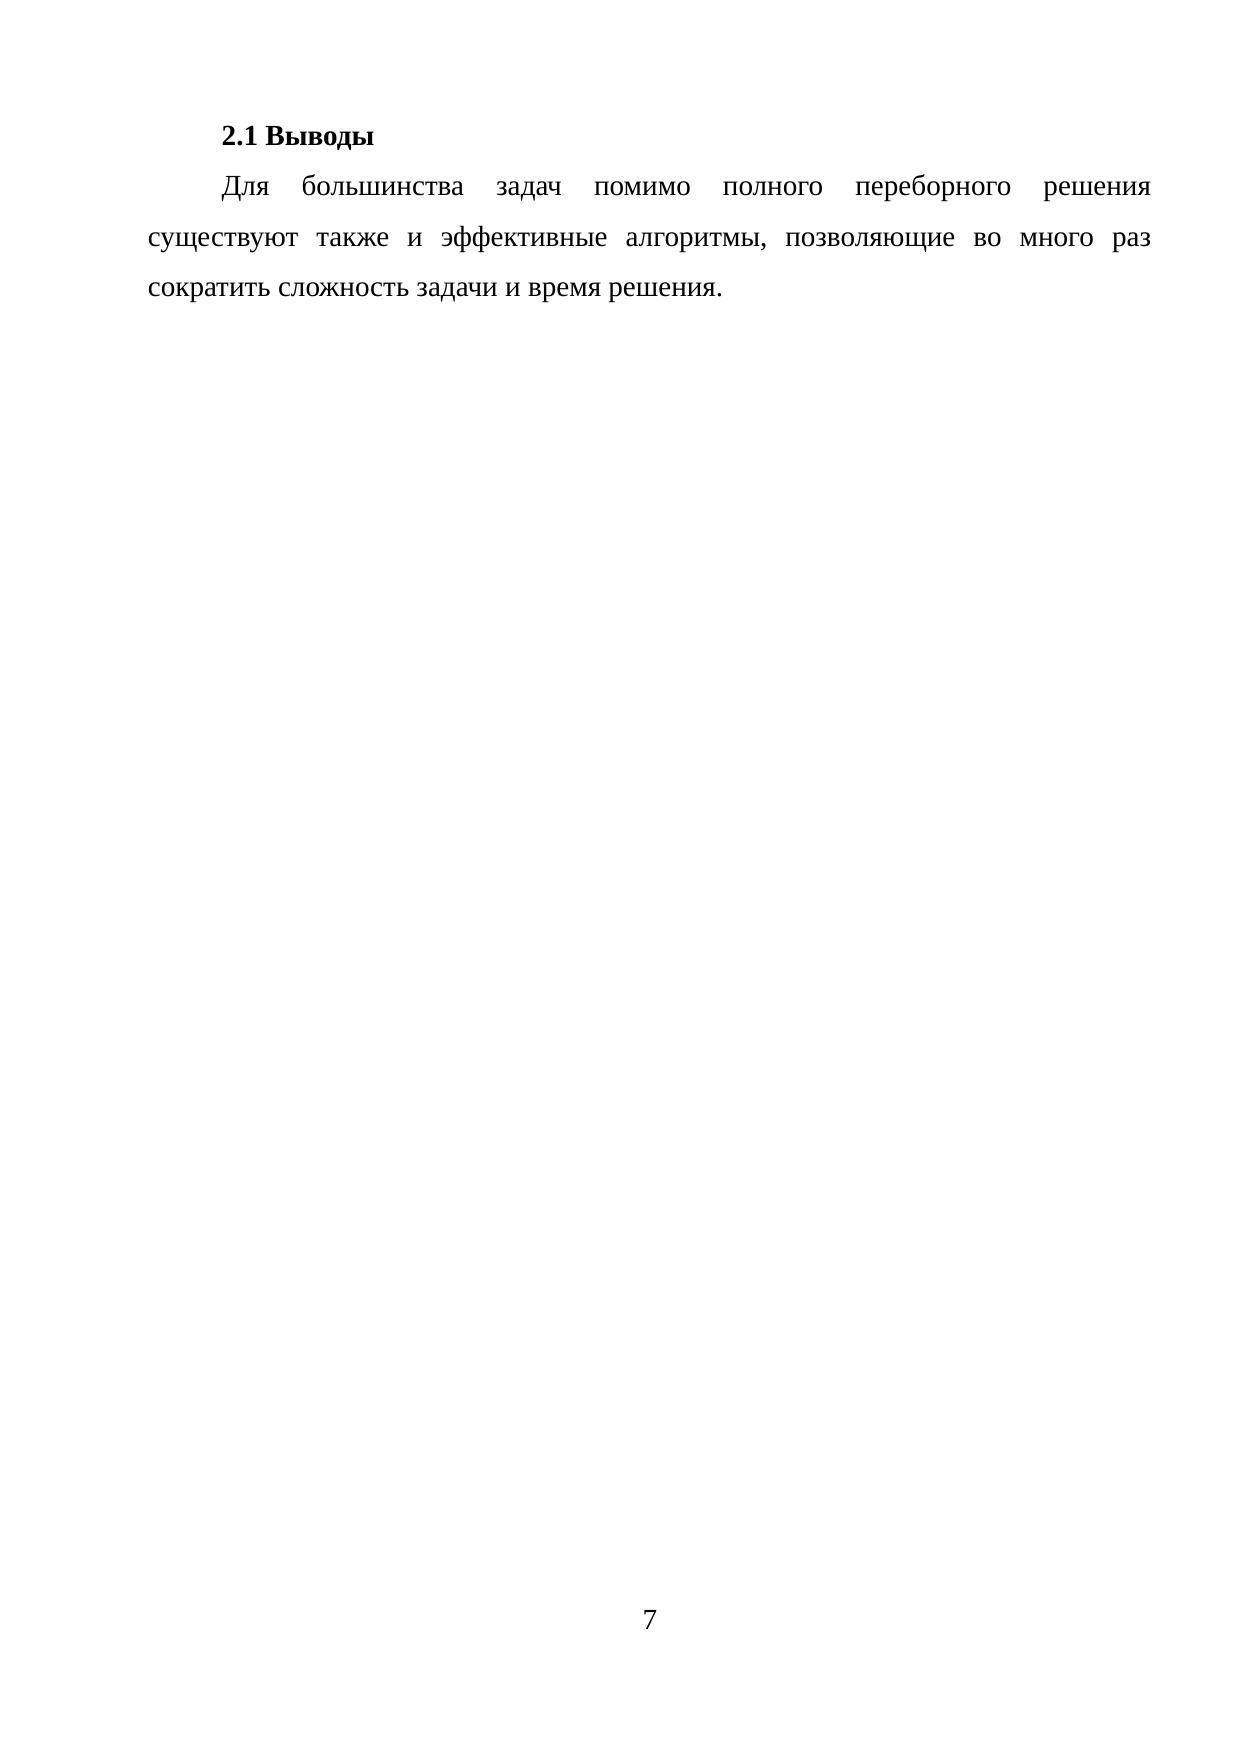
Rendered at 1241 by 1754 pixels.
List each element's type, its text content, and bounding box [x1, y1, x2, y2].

subtitle 2.1 Выводы [148, 118, 1152, 152]
text Для большинства задач помимо полного переборного решения существуют также и эффективные алгоритмы, позволяющие во много раз сократить сложность задачи и время решения. [148, 168, 1152, 303]
